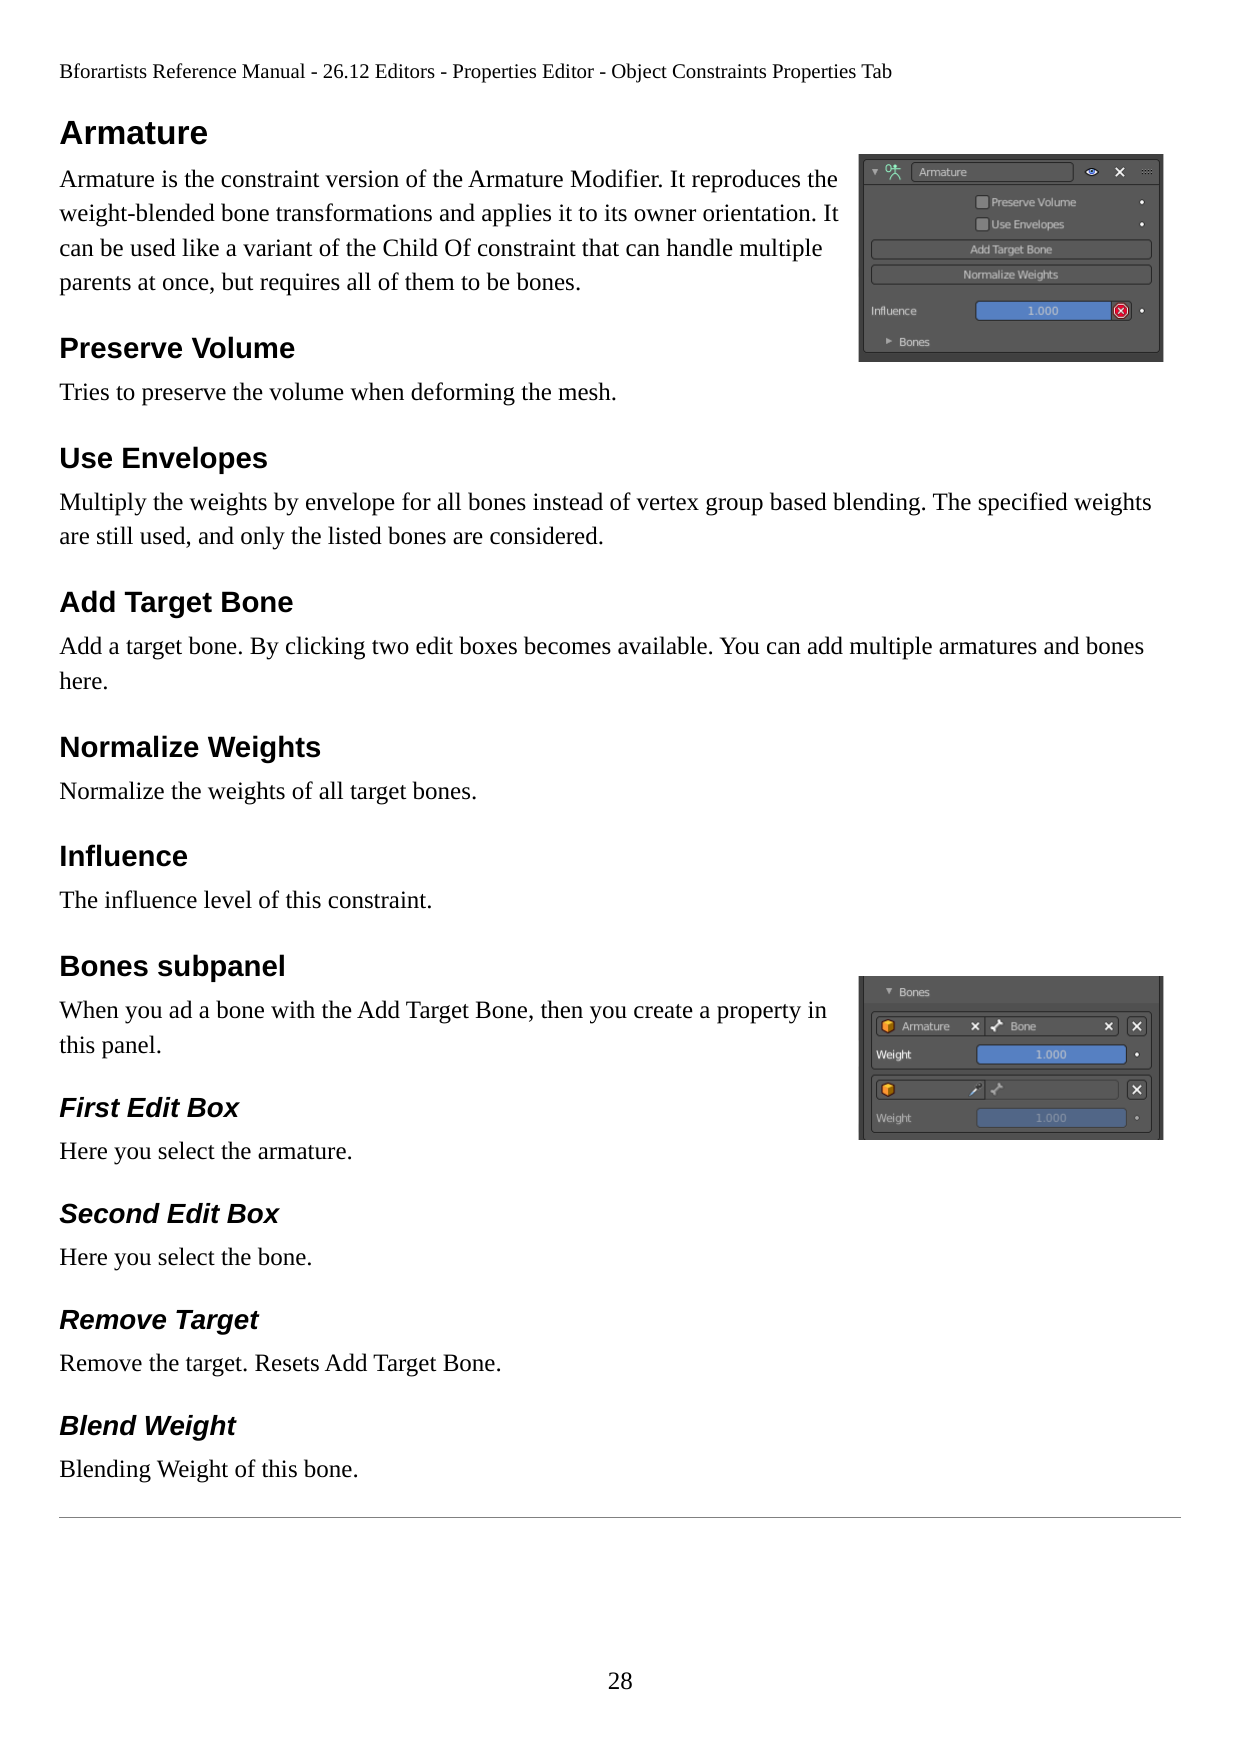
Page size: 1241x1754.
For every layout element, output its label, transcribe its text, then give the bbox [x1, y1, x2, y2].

text The influence level of this constraint. [59, 886, 1181, 914]
subtitle Preserve Volume [59, 331, 1181, 364]
text Here you select the bone. [59, 1242, 1181, 1271]
subtitle First Edit Box [59, 1092, 858, 1123]
text Blending Weight of this bone. [59, 1454, 1181, 1482]
subtitle Influence [59, 839, 1181, 873]
picture [858, 976, 1164, 1140]
subtitle Normalize Weights [59, 729, 1181, 763]
text Armature is the constraint version of the Armature Modifier. It reproduces the weight-blended bone transformations and applies it to its owner orientation. It can be used like a variant of the Child Of constraint that can handle multiple parents at once, but requires all of them to be bones. [59, 164, 858, 296]
subtitle [1164, 1092, 1181, 1123]
text Add a target bone. By clicking two edit boxes becomes available. You can add multiple armatures and bones here. [59, 631, 1181, 694]
text Tries to preserve the volume when deforming the mesh. [59, 377, 1181, 406]
text When you ad a bone with the Add Target Bone, then you create a property in this panel. [59, 996, 858, 1059]
picture [858, 154, 1164, 362]
text Multiply the weights by envelope for all bones instead of vertex group based blending. The specified weights are still used, and only the listed bones are considered. [59, 487, 1181, 550]
subtitle Bones subpanel [59, 949, 1181, 983]
text Remove the target. Resets Add Target Bone. [59, 1348, 1181, 1377]
subtitle Add Target Bone [59, 585, 1181, 619]
subtitle Use Envelopes [59, 441, 1181, 474]
text Here you select the armature. [59, 1136, 1181, 1165]
subtitle Remove Target [59, 1303, 1181, 1335]
text Normalize the weights of all target bones. [59, 776, 1181, 804]
subtitle Blend Weight [59, 1409, 1181, 1441]
subtitle Second Edit Box [59, 1197, 1181, 1229]
subtitle Armature [59, 113, 1181, 151]
